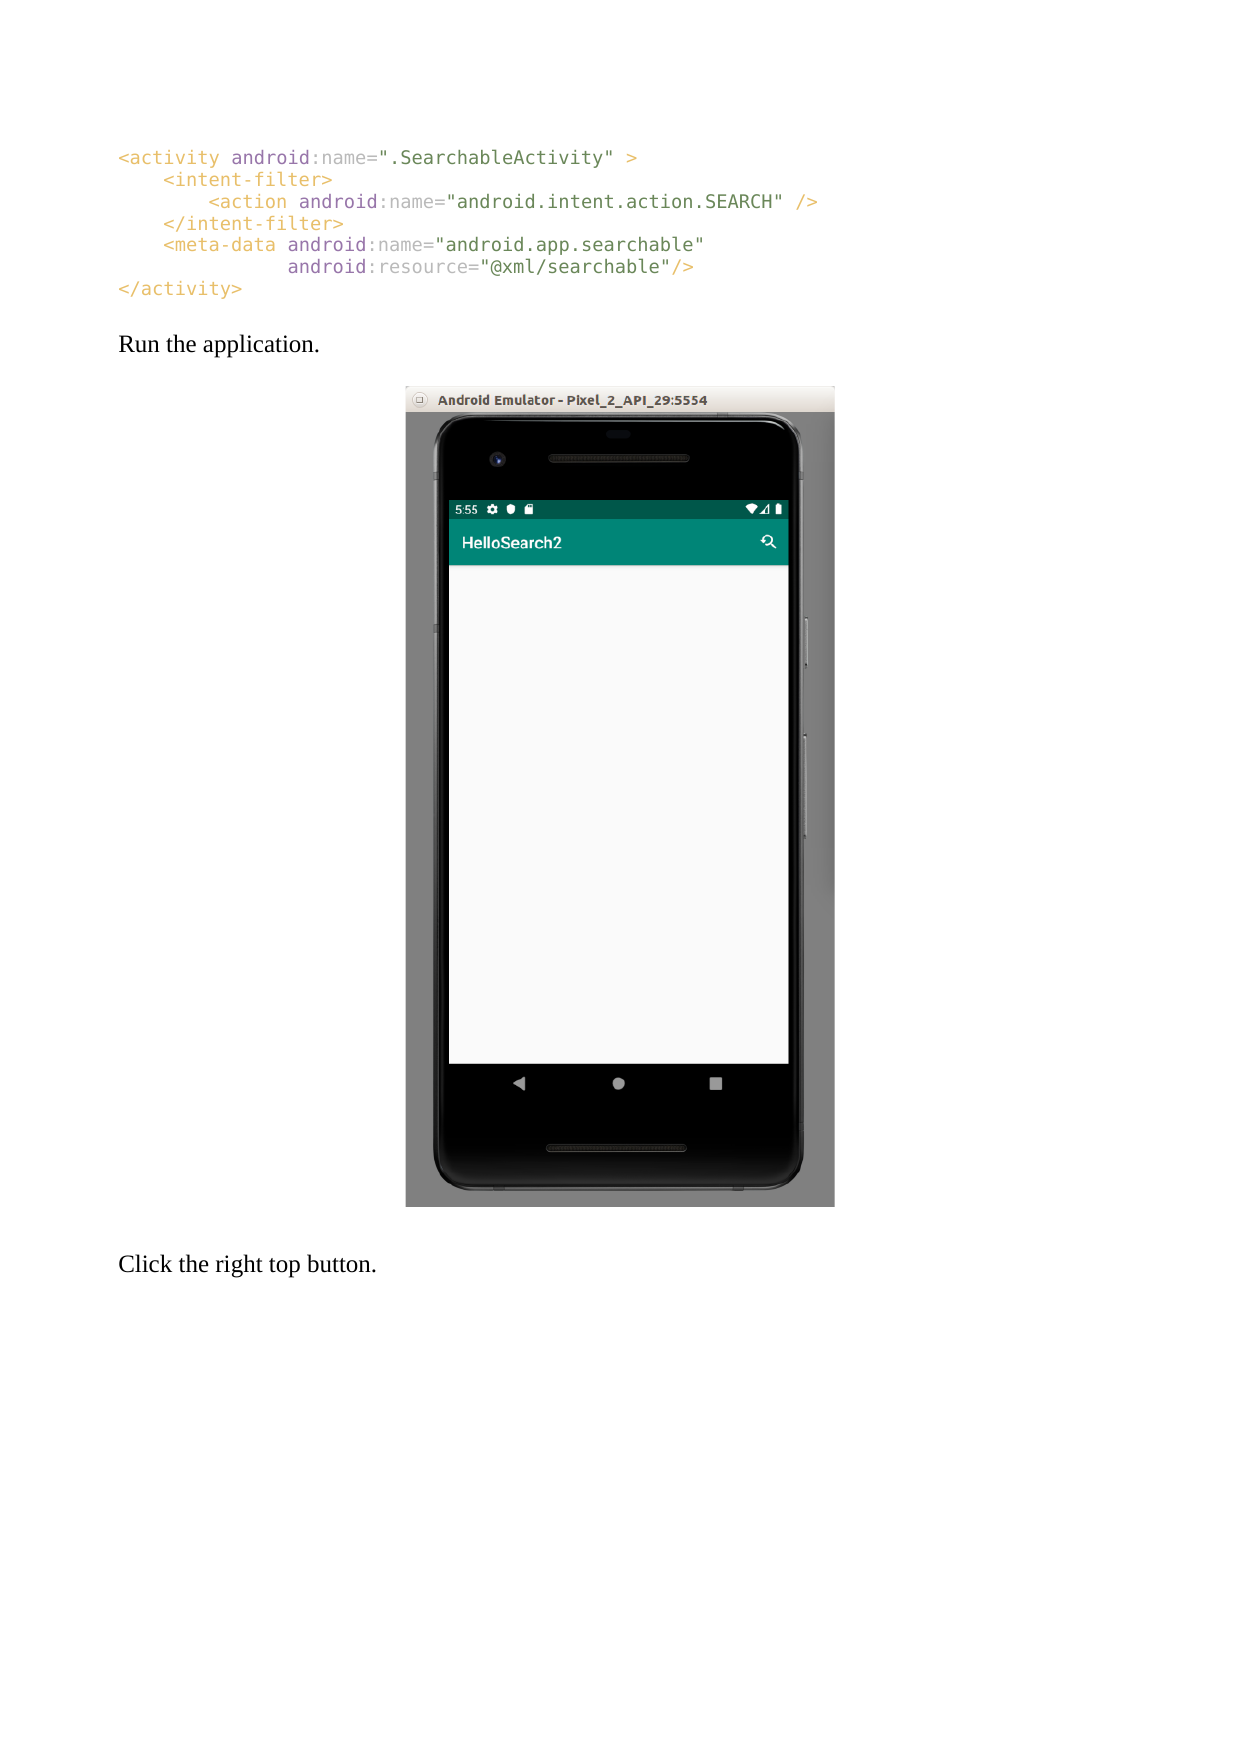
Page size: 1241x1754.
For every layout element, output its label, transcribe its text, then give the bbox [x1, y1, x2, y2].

text <activity android:name=".SearchableActivity" > <intent-filter> <action android:name="android.intent.action.SEARCH" /> </intent-filter> <meta-data android:name="android.app.searchable" android:resource="@xml/searchable"/> </activity> [118, 147, 1122, 300]
picture [405, 386, 835, 1207]
text Click the right top button. [118, 1249, 1122, 1277]
text Run the application. [118, 329, 1122, 357]
